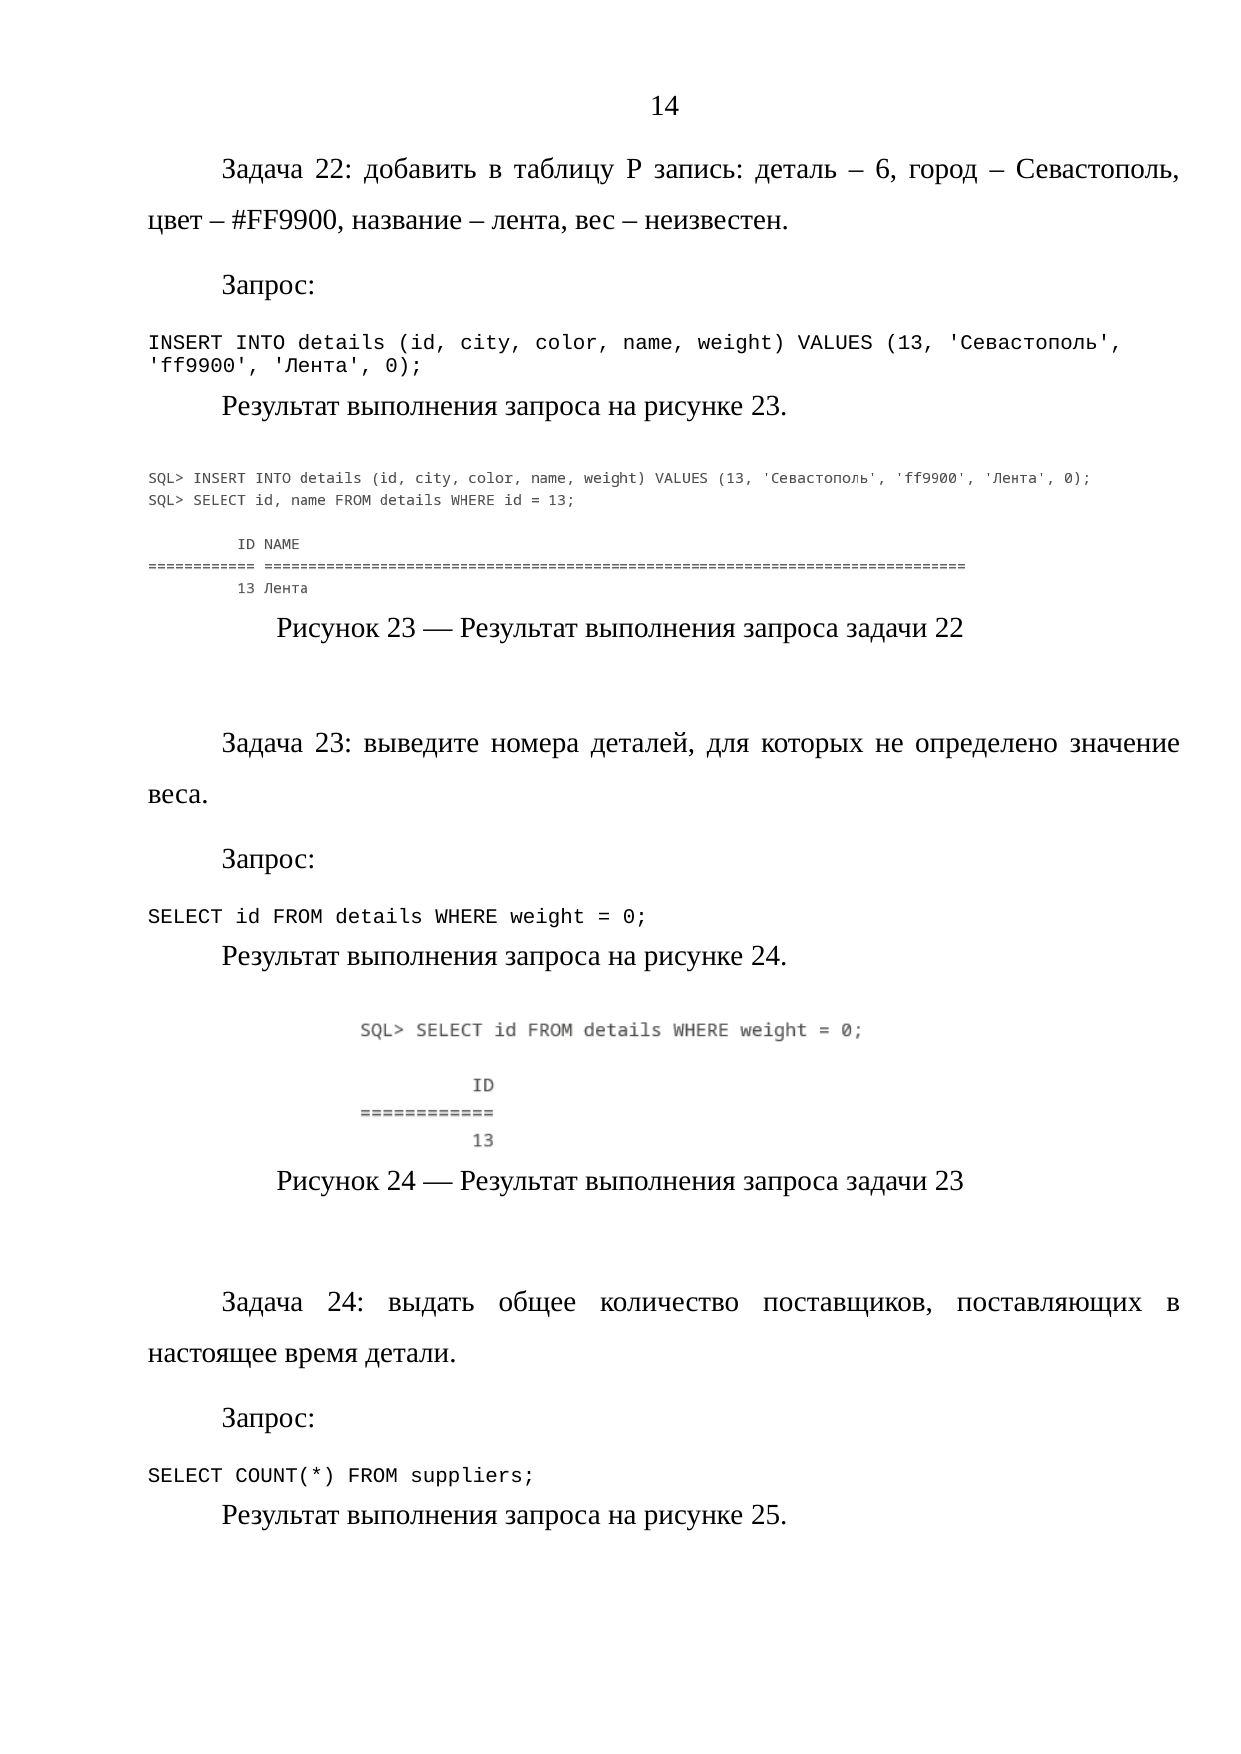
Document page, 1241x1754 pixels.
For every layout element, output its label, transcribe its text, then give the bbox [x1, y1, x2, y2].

text Запрос: [148, 1400, 1181, 1433]
picture [355, 1015, 886, 1164]
text Результат выполнения запроса на рисунке 25. [148, 1497, 1181, 1531]
text Результат выполнения запроса на рисунке 24. [148, 938, 1181, 972]
text Задача 24: выдать общее количество поставщиков, поставляющих в настоящее время детали. [148, 1284, 1181, 1368]
text Задача 23: выведите номера деталей, для которых не определено значение веса. [148, 726, 1181, 809]
text Результат выполнения запроса на рисунке 23. [148, 388, 1181, 421]
text Задача 22: добавить в таблицу Р запись: деталь – 6, город – Севастополь, цвет – #FF9900, название – лента, вес – неизвестен. [148, 152, 1181, 235]
text Рисунок 23 — Результат выполнения запроса задачи 22 [145, 611, 1095, 644]
text Запрос: [148, 267, 1181, 300]
text SELECT id FROM details WHERE weight = 0; [148, 906, 1181, 929]
text SELECT COUNT(*) FROM suppliers; [148, 1464, 1181, 1488]
text INSERT INTO details (id, city, color, name, weight) VALUES (13, 'Севастополь', 'ff9900', 'Лента', 0); [148, 332, 1181, 379]
text Запрос: [148, 841, 1181, 874]
picture [145, 465, 1095, 611]
text Рисунок 24 — Результат выполнения запроса задачи 23 [186, 1016, 1054, 1197]
